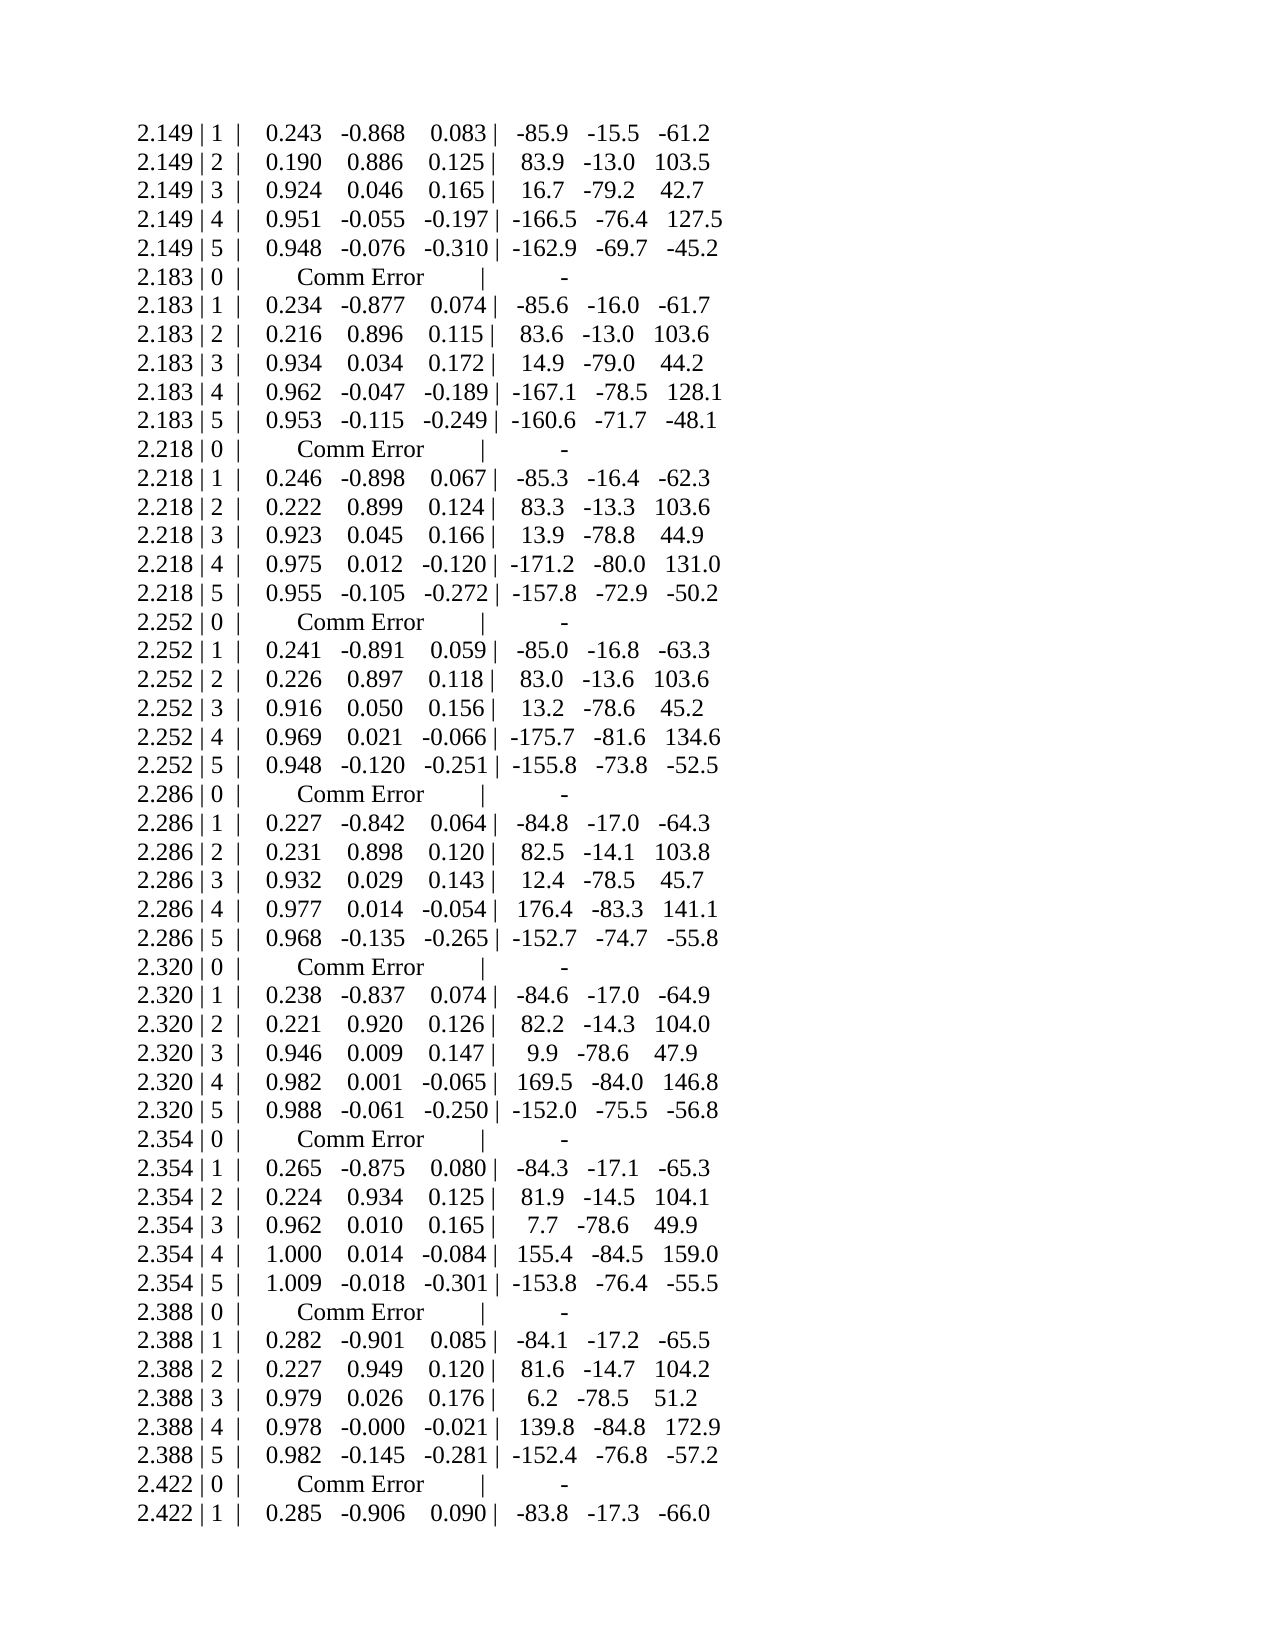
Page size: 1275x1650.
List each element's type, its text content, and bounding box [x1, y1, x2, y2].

text 2.320 | 3 | 0.946 0.009 0.147 | 9.9 -78.6 47.9 [118, 1038, 1157, 1067]
text 2.218 | 0 | Comm Error | - [118, 434, 1157, 463]
text 2.422 | 0 | Comm Error | - [118, 1469, 1157, 1498]
text 2.286 | 2 | 0.231 0.898 0.120 | 82.5 -14.1 103.8 [118, 837, 1157, 866]
text 2.252 | 4 | 0.969 0.021 -0.066 | -175.7 -81.6 134.6 [118, 722, 1157, 751]
text 2.252 | 0 | Comm Error | - [118, 607, 1157, 636]
text 2.388 | 2 | 0.227 0.949 0.120 | 81.6 -14.7 104.2 [118, 1354, 1157, 1383]
text 2.183 | 3 | 0.934 0.034 0.172 | 14.9 -79.0 44.2 [118, 348, 1157, 377]
text 2.183 | 4 | 0.962 -0.047 -0.189 | -167.1 -78.5 128.1 [118, 377, 1157, 406]
text 2.183 | 0 | Comm Error | - [118, 262, 1157, 291]
text 2.218 | 1 | 0.246 -0.898 0.067 | -85.3 -16.4 -62.3 [118, 463, 1157, 492]
text 2.218 | 4 | 0.975 0.012 -0.120 | -171.2 -80.0 131.0 [118, 549, 1157, 578]
text 2.183 | 5 | 0.953 -0.115 -0.249 | -160.6 -71.7 -48.1 [118, 406, 1157, 434]
text 2.354 | 2 | 0.224 0.934 0.125 | 81.9 -14.5 104.1 [118, 1182, 1157, 1211]
text 2.354 | 0 | Comm Error | - [118, 1124, 1157, 1153]
text 2.320 | 0 | Comm Error | - [118, 952, 1157, 981]
text 2.354 | 1 | 0.265 -0.875 0.080 | -84.3 -17.1 -65.3 [118, 1153, 1157, 1182]
text 2.354 | 5 | 1.009 -0.018 -0.301 | -153.8 -76.4 -55.5 [118, 1268, 1157, 1297]
text 2.388 | 1 | 0.282 -0.901 0.085 | -84.1 -17.2 -65.5 [118, 1326, 1157, 1354]
text 2.388 | 3 | 0.979 0.026 0.176 | 6.2 -78.5 51.2 [118, 1383, 1157, 1412]
text 2.320 | 2 | 0.221 0.920 0.126 | 82.2 -14.3 104.0 [118, 1009, 1157, 1038]
text 2.183 | 2 | 0.216 0.896 0.115 | 83.6 -13.0 103.6 [118, 319, 1157, 348]
text 2.320 | 1 | 0.238 -0.837 0.074 | -84.6 -17.0 -64.9 [118, 981, 1157, 1009]
text 2.354 | 4 | 1.000 0.014 -0.084 | 155.4 -84.5 159.0 [118, 1239, 1157, 1268]
text 2.286 | 5 | 0.968 -0.135 -0.265 | -152.7 -74.7 -55.8 [118, 923, 1157, 952]
text 2.252 | 1 | 0.241 -0.891 0.059 | -85.0 -16.8 -63.3 [118, 636, 1157, 664]
text 2.320 | 5 | 0.988 -0.061 -0.250 | -152.0 -75.5 -56.8 [118, 1096, 1157, 1124]
text 2.149 | 3 | 0.924 0.046 0.165 | 16.7 -79.2 42.7 [118, 176, 1157, 204]
text 2.218 | 2 | 0.222 0.899 0.124 | 83.3 -13.3 103.6 [118, 492, 1157, 521]
text 2.252 | 5 | 0.948 -0.120 -0.251 | -155.8 -73.8 -52.5 [118, 751, 1157, 779]
text 2.354 | 3 | 0.962 0.010 0.165 | 7.7 -78.6 49.9 [118, 1211, 1157, 1239]
text 2.286 | 3 | 0.932 0.029 0.143 | 12.4 -78.5 45.7 [118, 866, 1157, 894]
text 2.218 | 3 | 0.923 0.045 0.166 | 13.9 -78.8 44.9 [118, 521, 1157, 549]
text 2.388 | 5 | 0.982 -0.145 -0.281 | -152.4 -76.8 -57.2 [118, 1441, 1157, 1469]
text 2.286 | 0 | Comm Error | - [118, 779, 1157, 808]
text 2.252 | 3 | 0.916 0.050 0.156 | 13.2 -78.6 45.2 [118, 693, 1157, 722]
text 2.286 | 4 | 0.977 0.014 -0.054 | 176.4 -83.3 141.1 [118, 894, 1157, 923]
text 2.388 | 4 | 0.978 -0.000 -0.021 | 139.8 -84.8 172.9 [118, 1412, 1157, 1441]
text 2.388 | 0 | Comm Error | - [118, 1297, 1157, 1326]
text 2.422 | 1 | 0.285 -0.906 0.090 | -83.8 -17.3 -66.0 [118, 1498, 1157, 1527]
text 2.149 | 2 | 0.190 0.886 0.125 | 83.9 -13.0 103.5 [118, 147, 1157, 176]
text 2.320 | 4 | 0.982 0.001 -0.065 | 169.5 -84.0 146.8 [118, 1067, 1157, 1096]
text 2.286 | 1 | 0.227 -0.842 0.064 | -84.8 -17.0 -64.3 [118, 808, 1157, 837]
text 2.252 | 2 | 0.226 0.897 0.118 | 83.0 -13.6 103.6 [118, 664, 1157, 693]
text 2.183 | 1 | 0.234 -0.877 0.074 | -85.6 -16.0 -61.7 [118, 291, 1157, 319]
text 2.218 | 5 | 0.955 -0.105 -0.272 | -157.8 -72.9 -50.2 [118, 578, 1157, 607]
text 2.149 | 5 | 0.948 -0.076 -0.310 | -162.9 -69.7 -45.2 [118, 233, 1157, 262]
text 2.149 | 1 | 0.243 -0.868 0.083 | -85.9 -15.5 -61.2 [118, 118, 1157, 147]
text 2.149 | 4 | 0.951 -0.055 -0.197 | -166.5 -76.4 127.5 [118, 204, 1157, 233]
